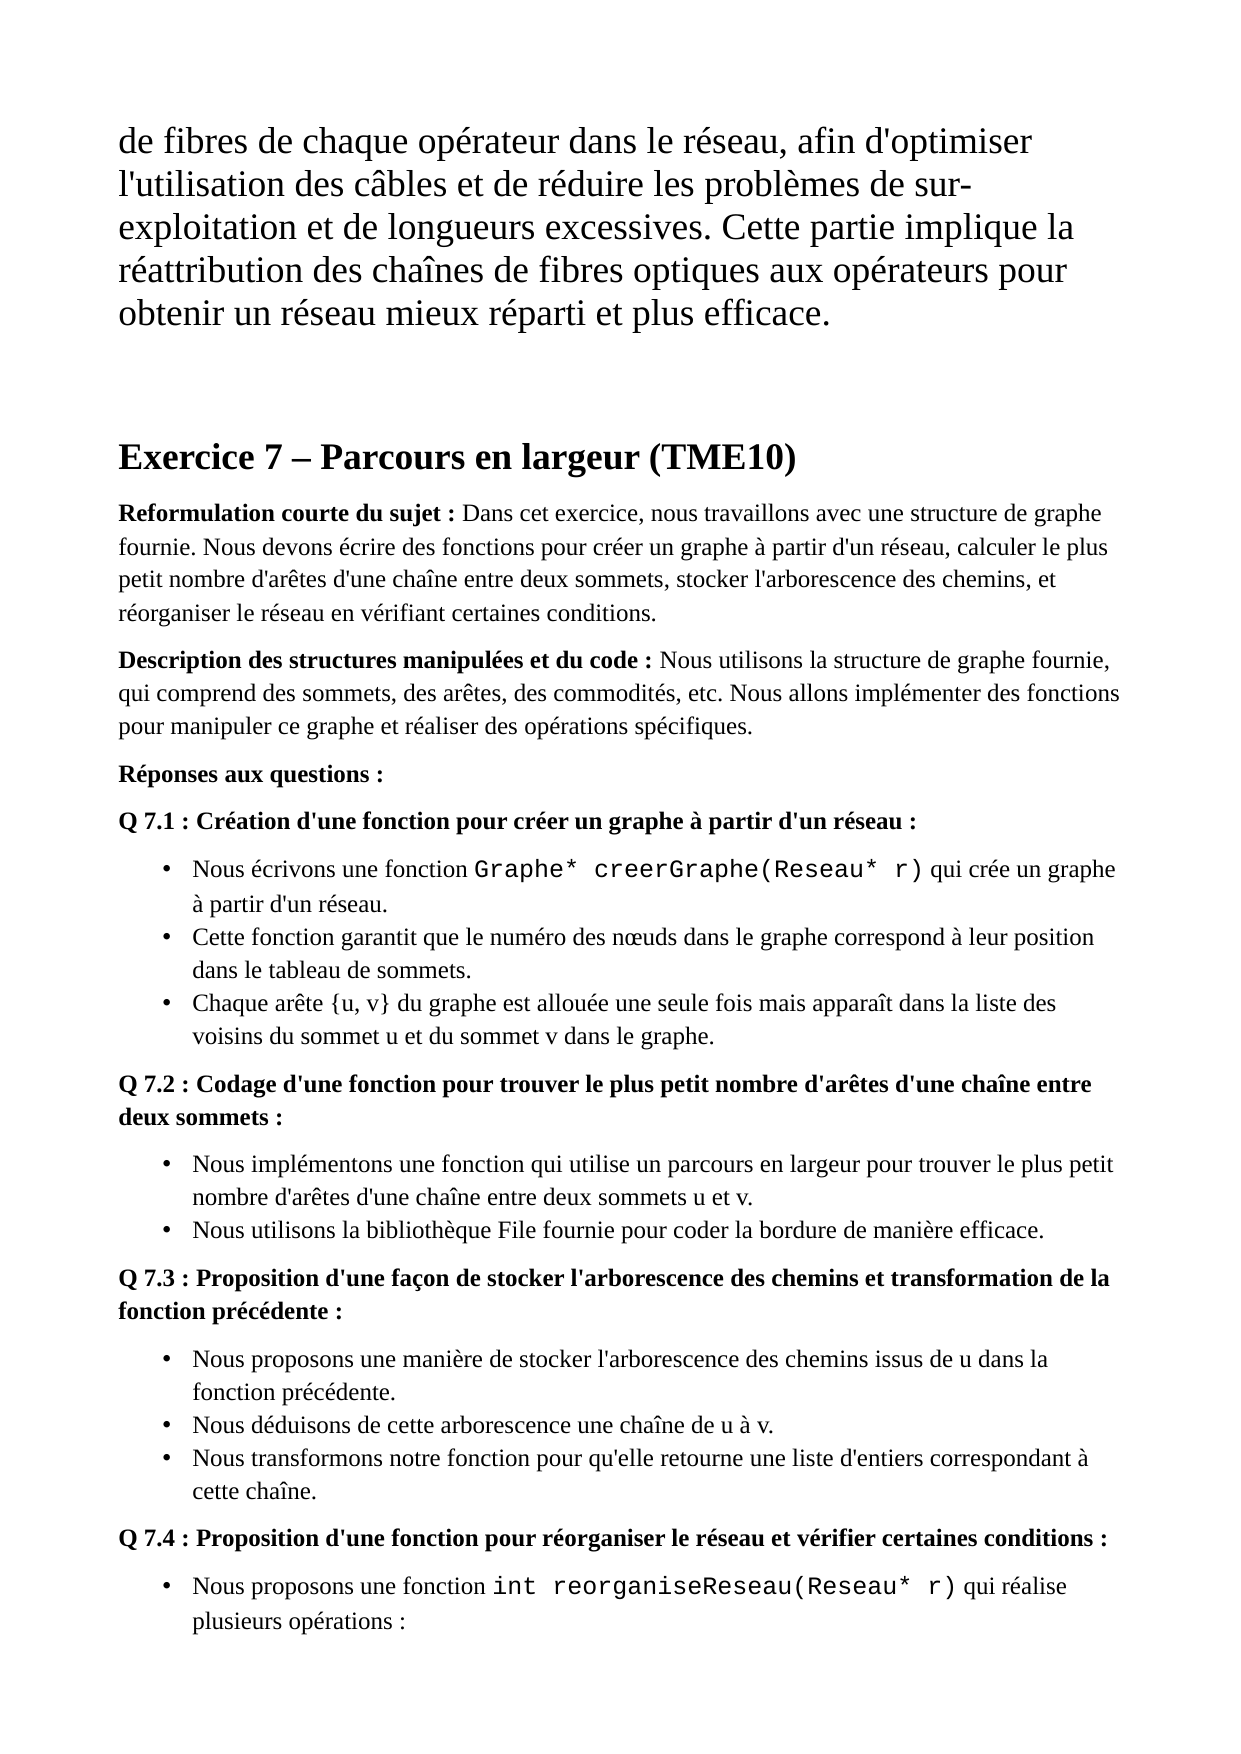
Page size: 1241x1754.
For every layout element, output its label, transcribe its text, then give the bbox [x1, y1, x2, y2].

text Q 7.4 : Proposition d'une fonction pour réorganiser le réseau et vérifier certaines conditions : [118, 1523, 1122, 1552]
text Description des structures manipulées et du code : Nous utilisons la structure de graphe fournie, qui comprend des sommets, des arêtes, des commodités, etc. Nous allons implémenter des fonctions pour manipuler ce graphe et réaliser des opérations spécifiques. [118, 645, 1122, 740]
text Q 7.1 : Création d'une fonction pour créer un graphe à partir d'un réseau : [118, 806, 1122, 835]
text de fibres de chaque opérateur dans le réseau, afin d'optimiser l'utilisation des câbles et de réduire les problèmes de sur-exploitation et de longueurs excessives. Cette partie implique la réattribution des chaînes de fibres optiques aux opérateurs pour obtenir un réseau mieux réparti et plus efficace. [118, 118, 1122, 377]
list Nous utilisons la bibliothèque File fournie pour coder la bordure de manière efficace. [162, 1216, 1122, 1244]
text Q 7.3 : Proposition d'une façon de stocker l'arborescence des chemins et transformation de la fonction précédente : [118, 1263, 1122, 1325]
list Nous déduisons de cette arborescence une chaîne de u à v. [162, 1410, 1122, 1438]
list Chaque arête {u, v} du graphe est allouée une seule fois mais apparaît dans la liste des voisins du sommet u et du sommet v dans le graphe. [162, 988, 1122, 1050]
text Réponses aux questions : [118, 759, 1122, 788]
text Exercice 7 – Parcours en largeur (TME10) [118, 434, 1122, 477]
text Reformulation courte du sujet : Dans cet exercice, nous travaillons avec une structure de graphe fournie. Nous devons écrire des fonctions pour créer un graphe à partir d'un réseau, calculer le plus petit nombre d'arêtes d'une chaîne entre deux sommets, stocker l'arborescence des chemins, et réorganiser le réseau en vérifiant certaines conditions. [118, 498, 1122, 626]
text Q 7.2 : Codage d'une fonction pour trouver le plus petit nombre d'arêtes d'une chaîne entre deux sommets : [118, 1069, 1122, 1131]
list Nous écrivons une fonction Graphe* creerGraphe(Reseau* r) qui crée un graphe à partir d'un réseau. [162, 854, 1122, 918]
list Cette fonction garantit que le numéro des nœuds dans le graphe correspond à leur position dans le tableau de sommets. [162, 922, 1122, 984]
list Nous proposons une fonction int reorganiseReseau(Reseau* r) qui réalise plusieurs opérations : [162, 1571, 1122, 1635]
list Nous transformons notre fonction pour qu'elle retourne une liste d'entiers correspondant à cette chaîne. [162, 1443, 1122, 1504]
list Nous proposons une manière de stocker l'arborescence des chemins issus de u dans la fonction précédente. [162, 1344, 1122, 1406]
list Nous implémentons une fonction qui utilise un parcours en largeur pour trouver le plus petit nombre d'arêtes d'une chaîne entre deux sommets u et v. [162, 1149, 1122, 1211]
